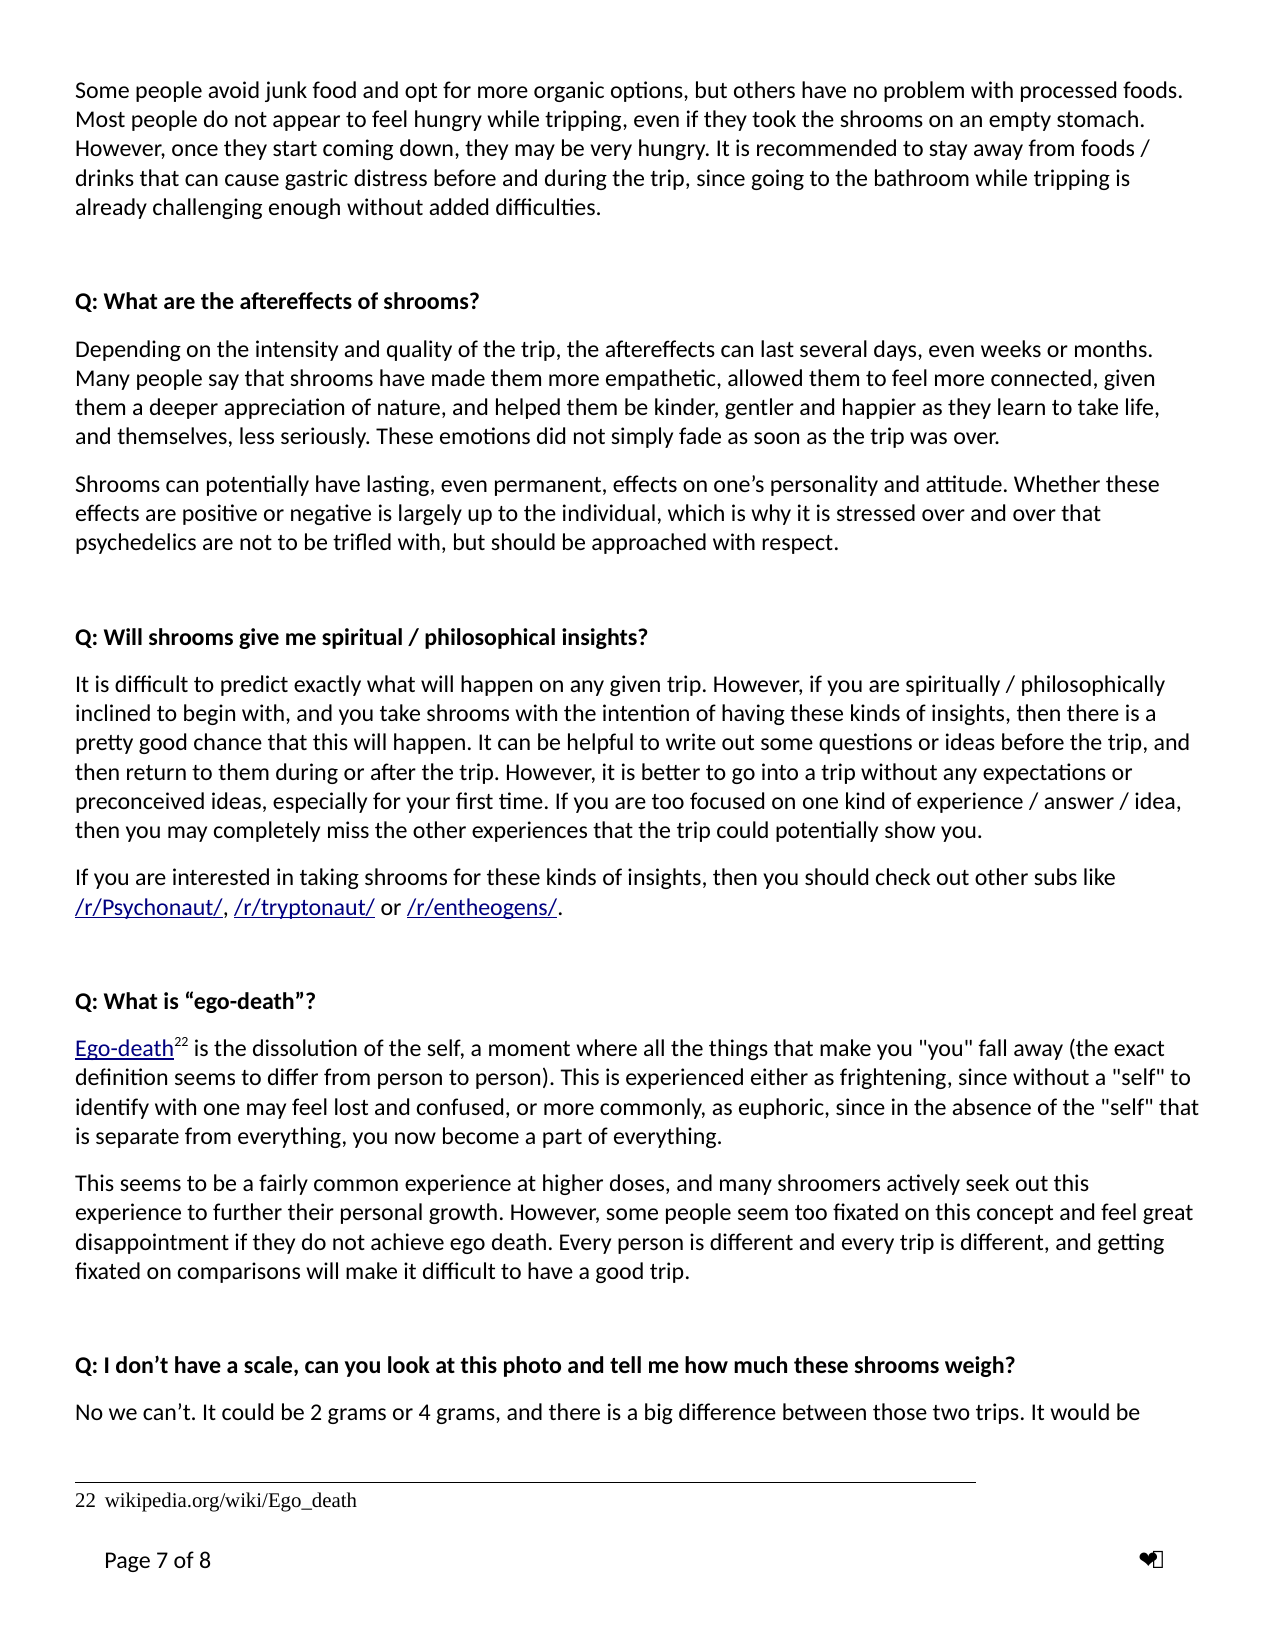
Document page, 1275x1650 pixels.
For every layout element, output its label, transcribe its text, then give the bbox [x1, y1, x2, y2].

text If you are interested in taking shrooms for these kinds of insights, then you should check out other subs like /r/Psychonaut/, /r/tryptonaut/ or /r/entheogens/. [75, 862, 1200, 921]
text This seems to be a fairly common experience at higher doses, and many shroomers actively seek out this experience to further their personal growth. However, some people seem too fixated on this concept and feel great disappointment if they do not achieve ego death. Every person is different and every trip is different, and getting fixated on comparisons will make it difficult to have a good trip. [75, 1168, 1200, 1285]
text Ego-death is the dissolution of the self, a moment where all the things that make you "you" fall away (the exact definition seems to differ from person to person). This is experienced either as frightening, since without a "self" to identify with one may feel lost and confused, or more commonly, as euphoric, since in the absence of the "self" that is separate from everything, you now become a part of everything. [75, 1033, 1200, 1150]
text Q: I don’t have a scale, can you look at this photo and tell me how much these shrooms weigh? [75, 1350, 1200, 1379]
text wikipedia.org/wiki/Ego_death [75, 1488, 1200, 1512]
text It is difficult to predict exactly what will happen on any given trip. However, if you are spiritually / philosophically inclined to begin with, and you take shrooms with the intention of having these kinds of insights, then there is a pretty good chance that this will happen. It can be helpful to write out some questions or ideas before the trip, and then return to them during or after the trip. However, it is better to go into a trip without any expectations or preconceived ideas, especially for your first time. If you are too focused on one kind of experience / answer / idea, then you may completely miss the other experiences that the trip could potentially show you. [75, 669, 1200, 844]
text Some people avoid junk food and opt for more organic options, but others have no problem with processed foods. Most people do not appear to feel hungry while tripping, even if they took the shrooms on an empty stomach. However, once they start coming down, they may be very hungry. It is recommended to stay away from foods / drinks that can cause gastric distress before and during the trip, since going to the bathroom while tripping is already challenging enough without added difficulties. [75, 75, 1200, 221]
text Depending on the intensity and quality of the trip, the aftereffects can last several days, even weeks or months. Many people say that shrooms have made them more empathetic, allowed them to feel more connected, given them a deeper appreciation of nature, and helped them be kinder, gentler and happier as they learn to take life, and themselves, less seriously. These emotions did not simply fade as soon as the trip was over. [75, 334, 1200, 451]
text No we can’t. It could be 2 grams or 4 grams, and there is a big difference between those two trips. It would be [75, 1397, 1200, 1427]
text Q: What are the aftereffects of shrooms? [75, 286, 1200, 316]
text Shrooms can potentially have lasting, even permanent, effects on one’s personality and attitude. Whether these effects are positive or negative is largely up to the individual, which is why it is stressed over and over that psychedelics are not to be trifled with, but should be approached with respect. [75, 469, 1200, 556]
text Q: What is “ego-death”? [75, 986, 1200, 1015]
text Q: Will shrooms give me spiritual / philosophical insights? [75, 622, 1200, 651]
